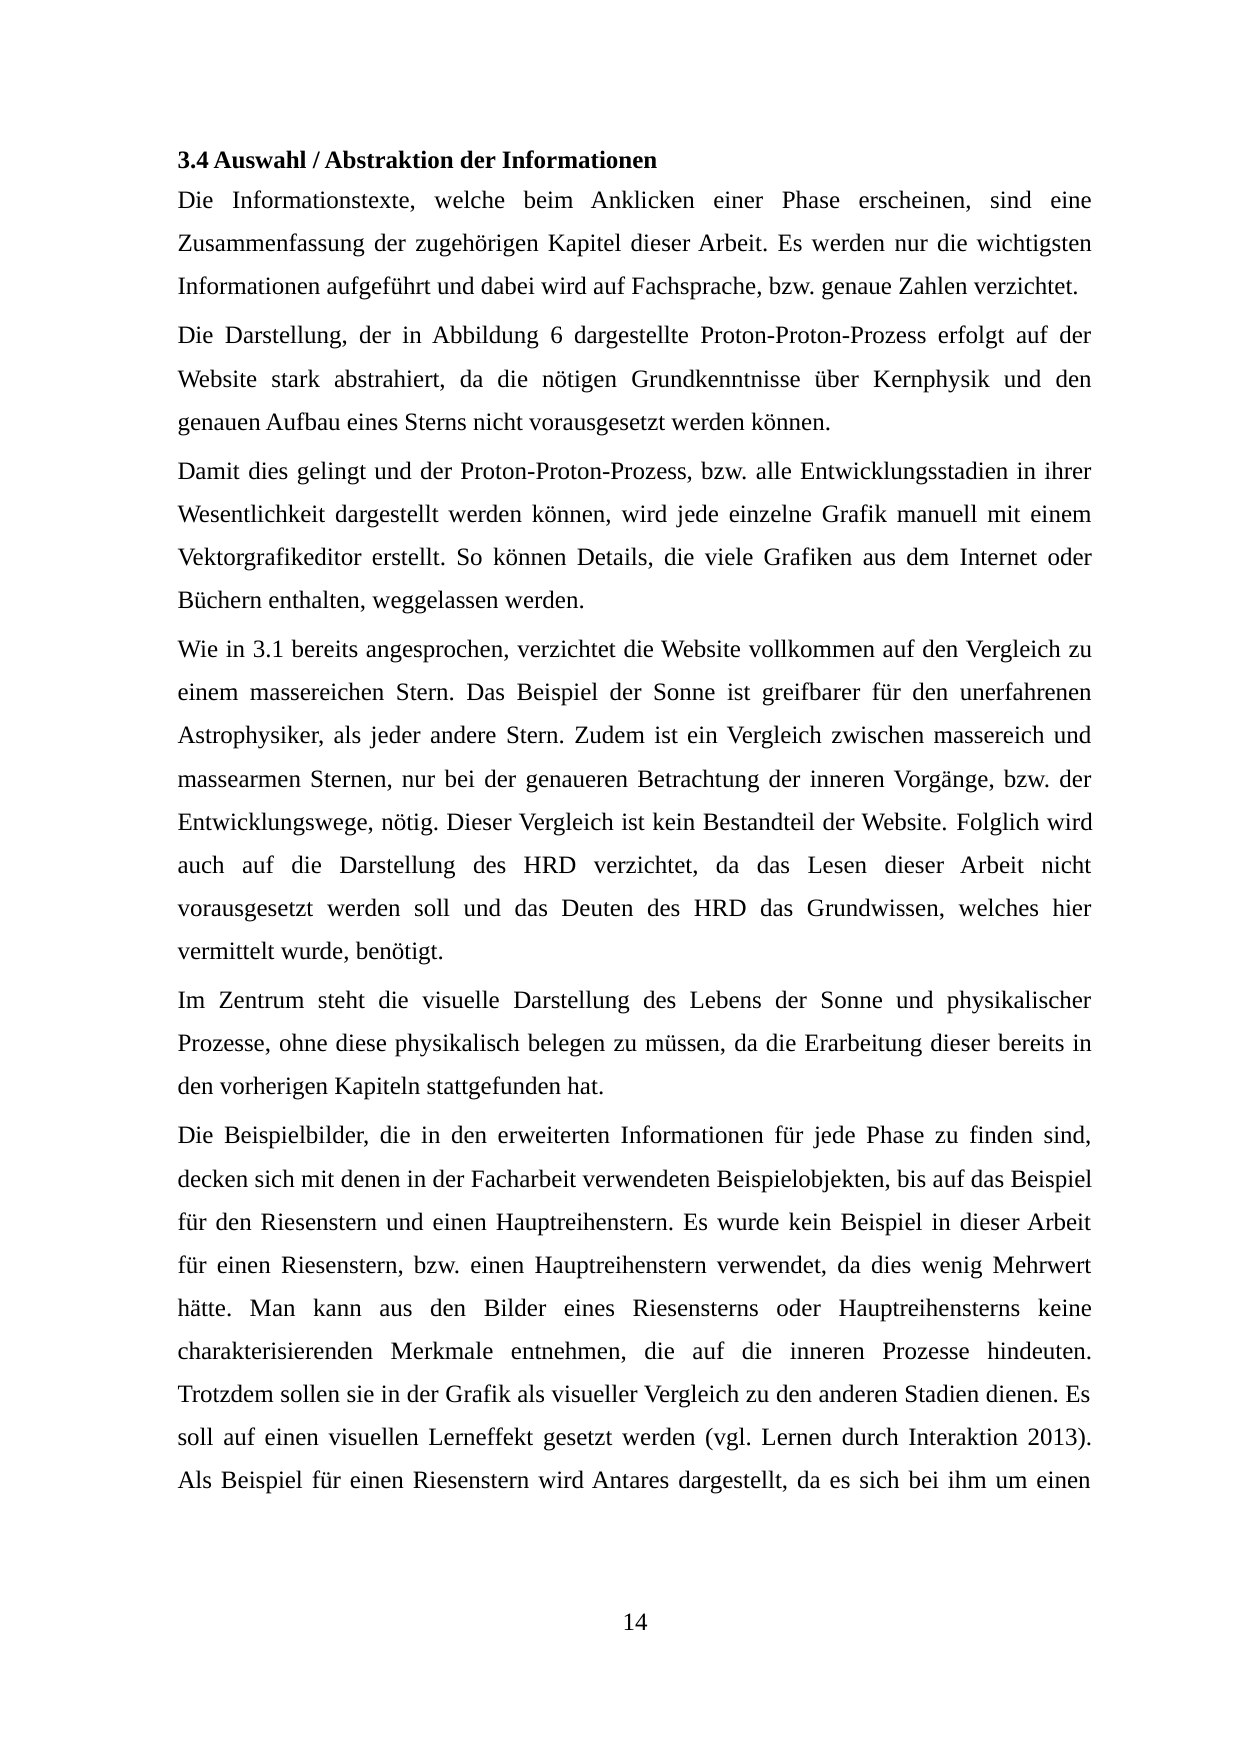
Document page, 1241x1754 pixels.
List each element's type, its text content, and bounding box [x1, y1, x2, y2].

text Wie in 3.1 bereits angesprochen, verzichtet die Website vollkommen auf den Vergleich zu einem massereichen Stern. Das Beispiel der Sonne ist greifbarer für den unerfahrenen Astrophysiker, als jeder andere Stern. Zudem ist ein Vergleich zwischen massereich und massearmen Sternen, nur bei der genaueren Betrachtung der inneren Vorgänge, bzw. der Entwicklungswege, nötig. Dieser Vergleich ist kein Bestandteil der Website. Folglich wird auch auf die Darstellung des HRD verzichtet, da das Lesen dieser Arbeit nicht vorausgesetzt werden soll und das Deuten des HRD das Grundwissen, welches hier vermittelt wurde, benötigt. [177, 634, 1093, 965]
text Im Zentrum steht die visuelle Darstellung des Lebens der Sonne und physikalischer Prozesse, ohne diese physikalisch belegen zu müssen, da die Erarbeitung dieser bereits in den vorherigen Kapiteln stattgefunden hat. [177, 985, 1093, 1100]
text Die Beispielbilder, die in den erweiterten Informationen für jede Phase zu finden sind, decken sich mit denen in der Facharbeit verwendeten Beispielobjekten, bis auf das Beispiel für den Riesenstern und einen Hauptreihenstern. Es wurde kein Beispiel in dieser Arbeit für einen Riesenstern, bzw. einen Hauptreihenstern verwendet, da dies wenig Mehrwert hätte. Man kann aus den Bilder eines Riesensterns oder Hauptreihensterns keine charakterisierenden Merkmale entnehmen, die auf die inneren Prozesse hindeuten. Trotzdem sollen sie in der Grafik als visueller Vergleich zu den anderen Stadien dienen. Es soll auf einen visuellen Lerneffekt gesetzt werden (vgl. Lernen durch Interaktion 2013). Als Beispiel für einen Riesenstern wird Antares dargestellt, da es sich bei ihm um einen [177, 1121, 1093, 1494]
text Die Darstellung, der in Abbildung 6 dargestellte Proton-Proton-Prozess erfolgt auf der Website stark abstrahiert, da die nötigen Grundkenntnisse über Kernphysik und den genauen Aufbau eines Sterns nicht vorausgesetzt werden können. [177, 321, 1093, 436]
text Die Informationstexte, welche beim Anklicken einer Phase erscheinen, sind eine Zusammenfassung der zugehörigen Kapitel dieser Arbeit. Es werden nur die wichtigsten Informationen aufgeführt und dabei wird auf Fachsprache, bzw. genaue Zahlen verzichtet. [177, 185, 1093, 300]
subtitle 3.4 Auswahl / Abstraktion der Informationen [177, 145, 1093, 173]
text Damit dies gelingt und der Proton-Proton-Prozess, bzw. alle Entwicklungsstadien in ihrer Wesentlichkeit dargestellt werden können, wird jede einzelne Grafik manuell mit einem Vektorgrafikeditor erstellt. So können Details, die viele Grafiken aus dem Internet oder Büchern enthalten, weggelassen werden. [177, 456, 1093, 614]
